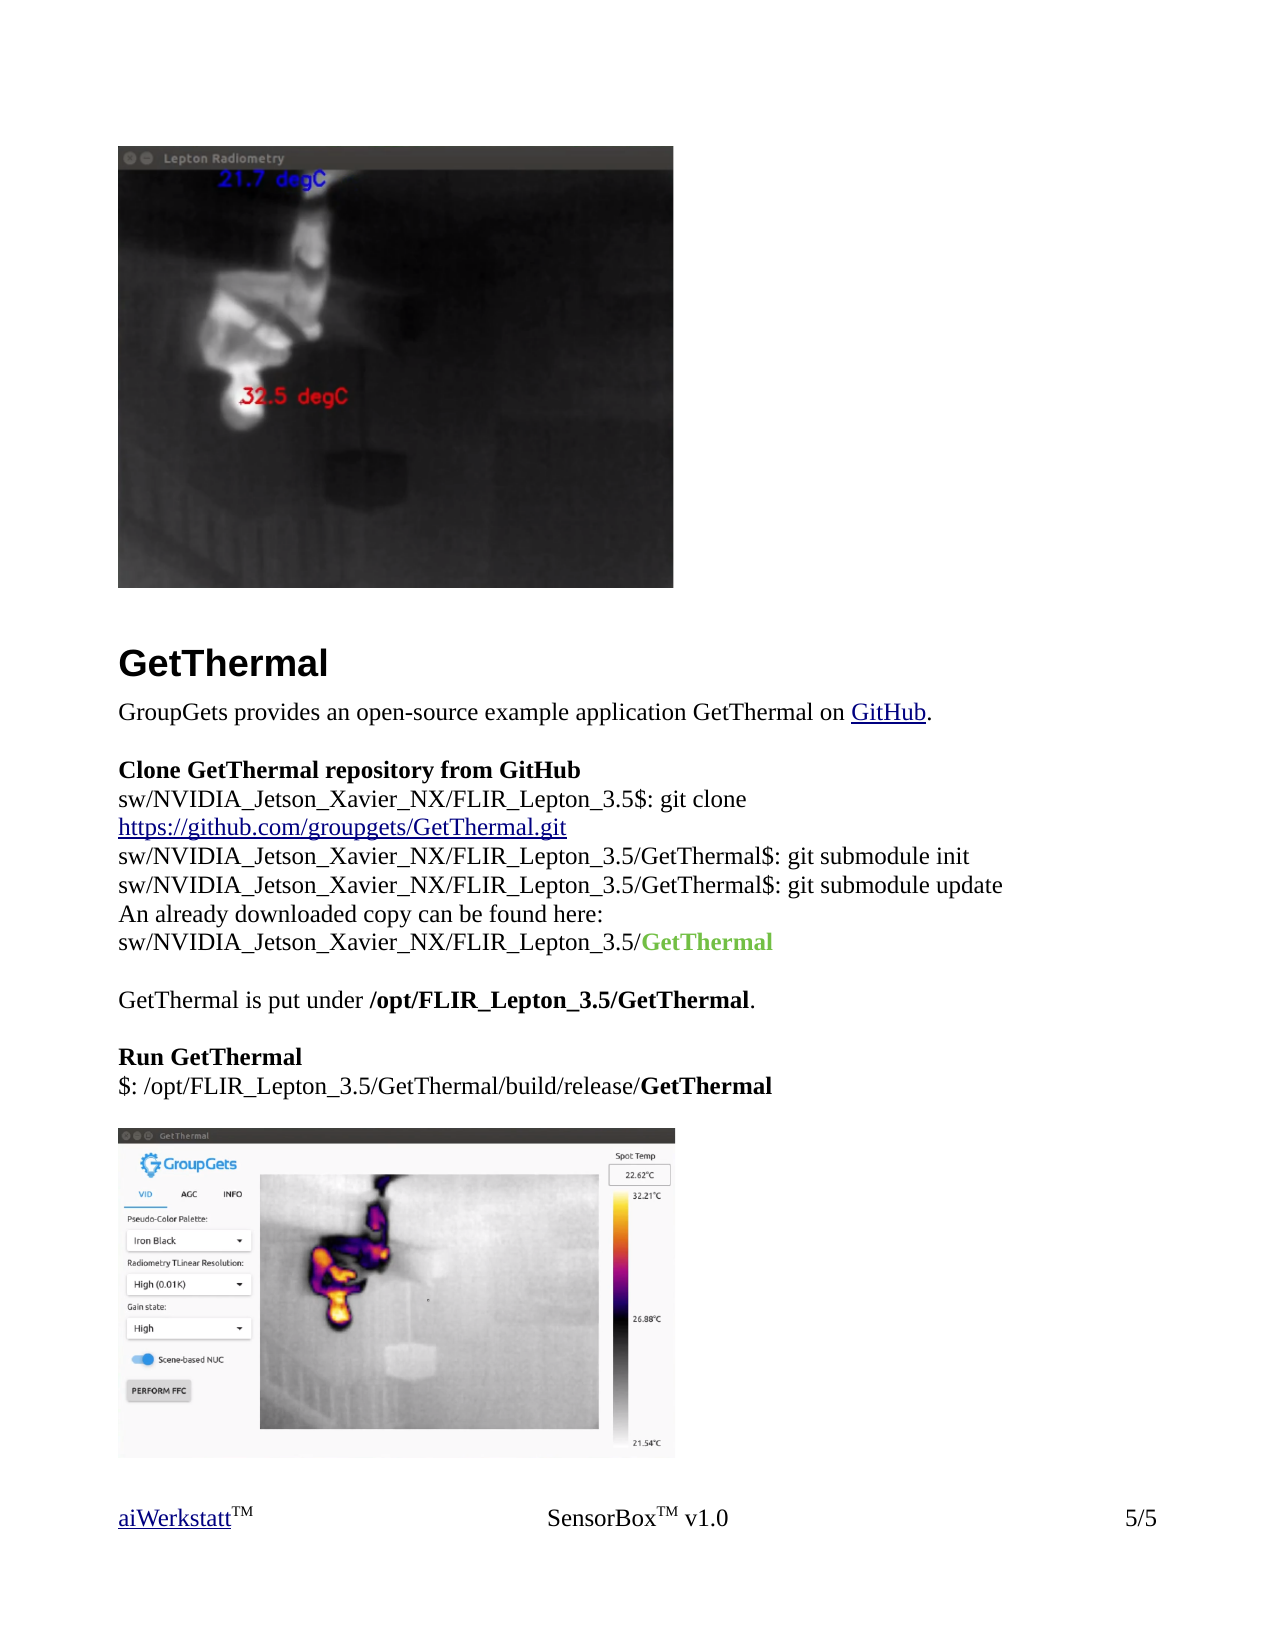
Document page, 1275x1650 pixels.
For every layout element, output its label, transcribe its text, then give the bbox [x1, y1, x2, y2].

text GroupGets provides an open-source example application GetThermal on GitHub. [118, 697, 1157, 726]
text sw/NVIDIA_Jetson_Xavier_NX/FLIR_Lepton_3.5/GetThermal [118, 927, 1157, 956]
text Clone GetThermal repository from GitHub [118, 755, 1157, 784]
picture [118, 146, 674, 588]
text Run GetThermal [118, 1042, 1157, 1071]
text sw/NVIDIA_Jetson_Xavier_NX/FLIR_Lepton_3.5/GetThermal$: git submodule update [118, 870, 1157, 899]
text sw/NVIDIA_Jetson_Xavier_NX/FLIR_Lepton_3.5/GetThermal$: git submodule init [118, 841, 1157, 870]
text An already downloaded copy can be found here: [118, 899, 1157, 927]
text sw/NVIDIA_Jetson_Xavier_NX/FLIR_Lepton_3.5$: git clone https://github.com/groupgets/GetThermal.git [118, 784, 1157, 841]
text GetThermal is put under /opt/FLIR_Lepton_3.5/GetThermal. [118, 985, 1157, 1014]
text $: /opt/FLIR_Lepton_3.5/GetThermal/build/release/GetThermal [118, 1071, 1157, 1100]
subtitle GetThermal [118, 641, 1157, 685]
picture [118, 1128, 675, 1458]
